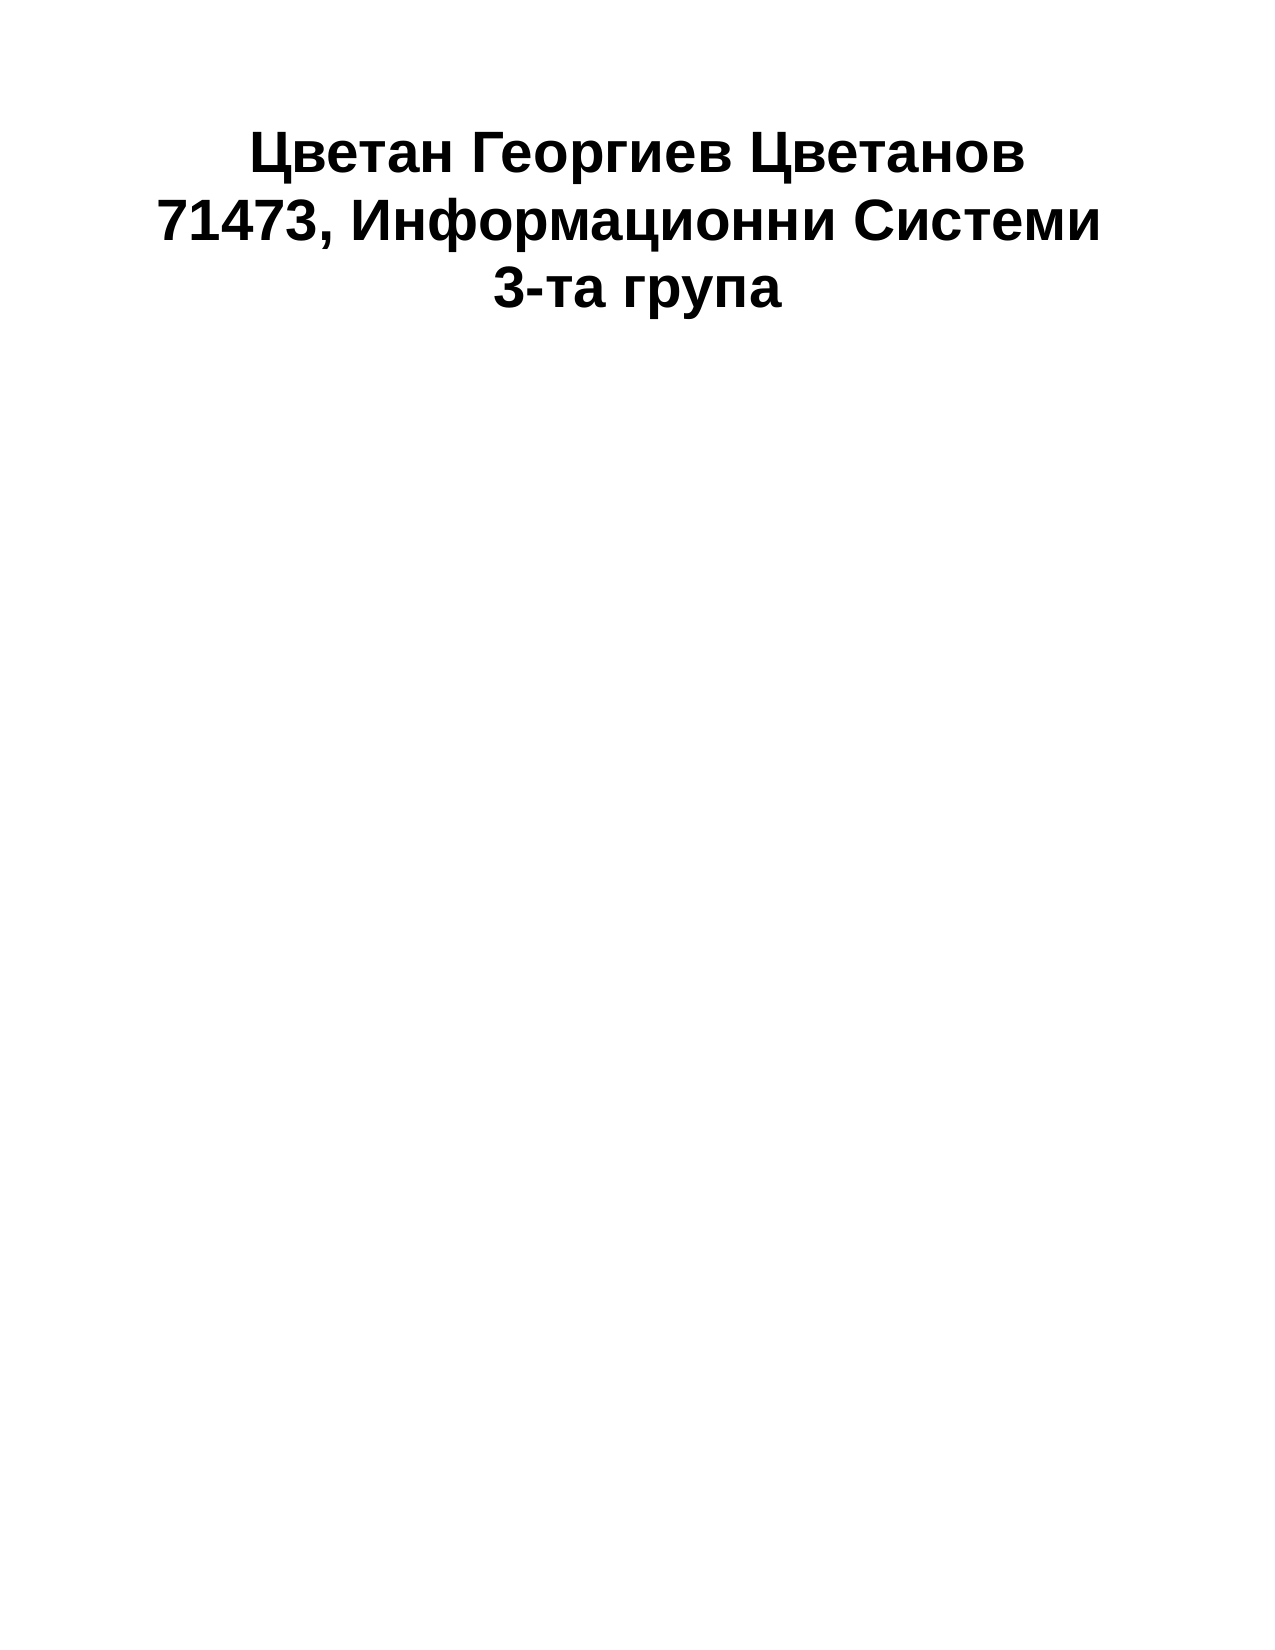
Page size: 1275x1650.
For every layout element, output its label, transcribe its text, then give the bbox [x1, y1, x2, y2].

title 71473, Информационни Системи [118, 185, 1157, 252]
title 3-та група [118, 252, 1157, 319]
title Цветан Георгиев Цветанов [118, 118, 1157, 185]
